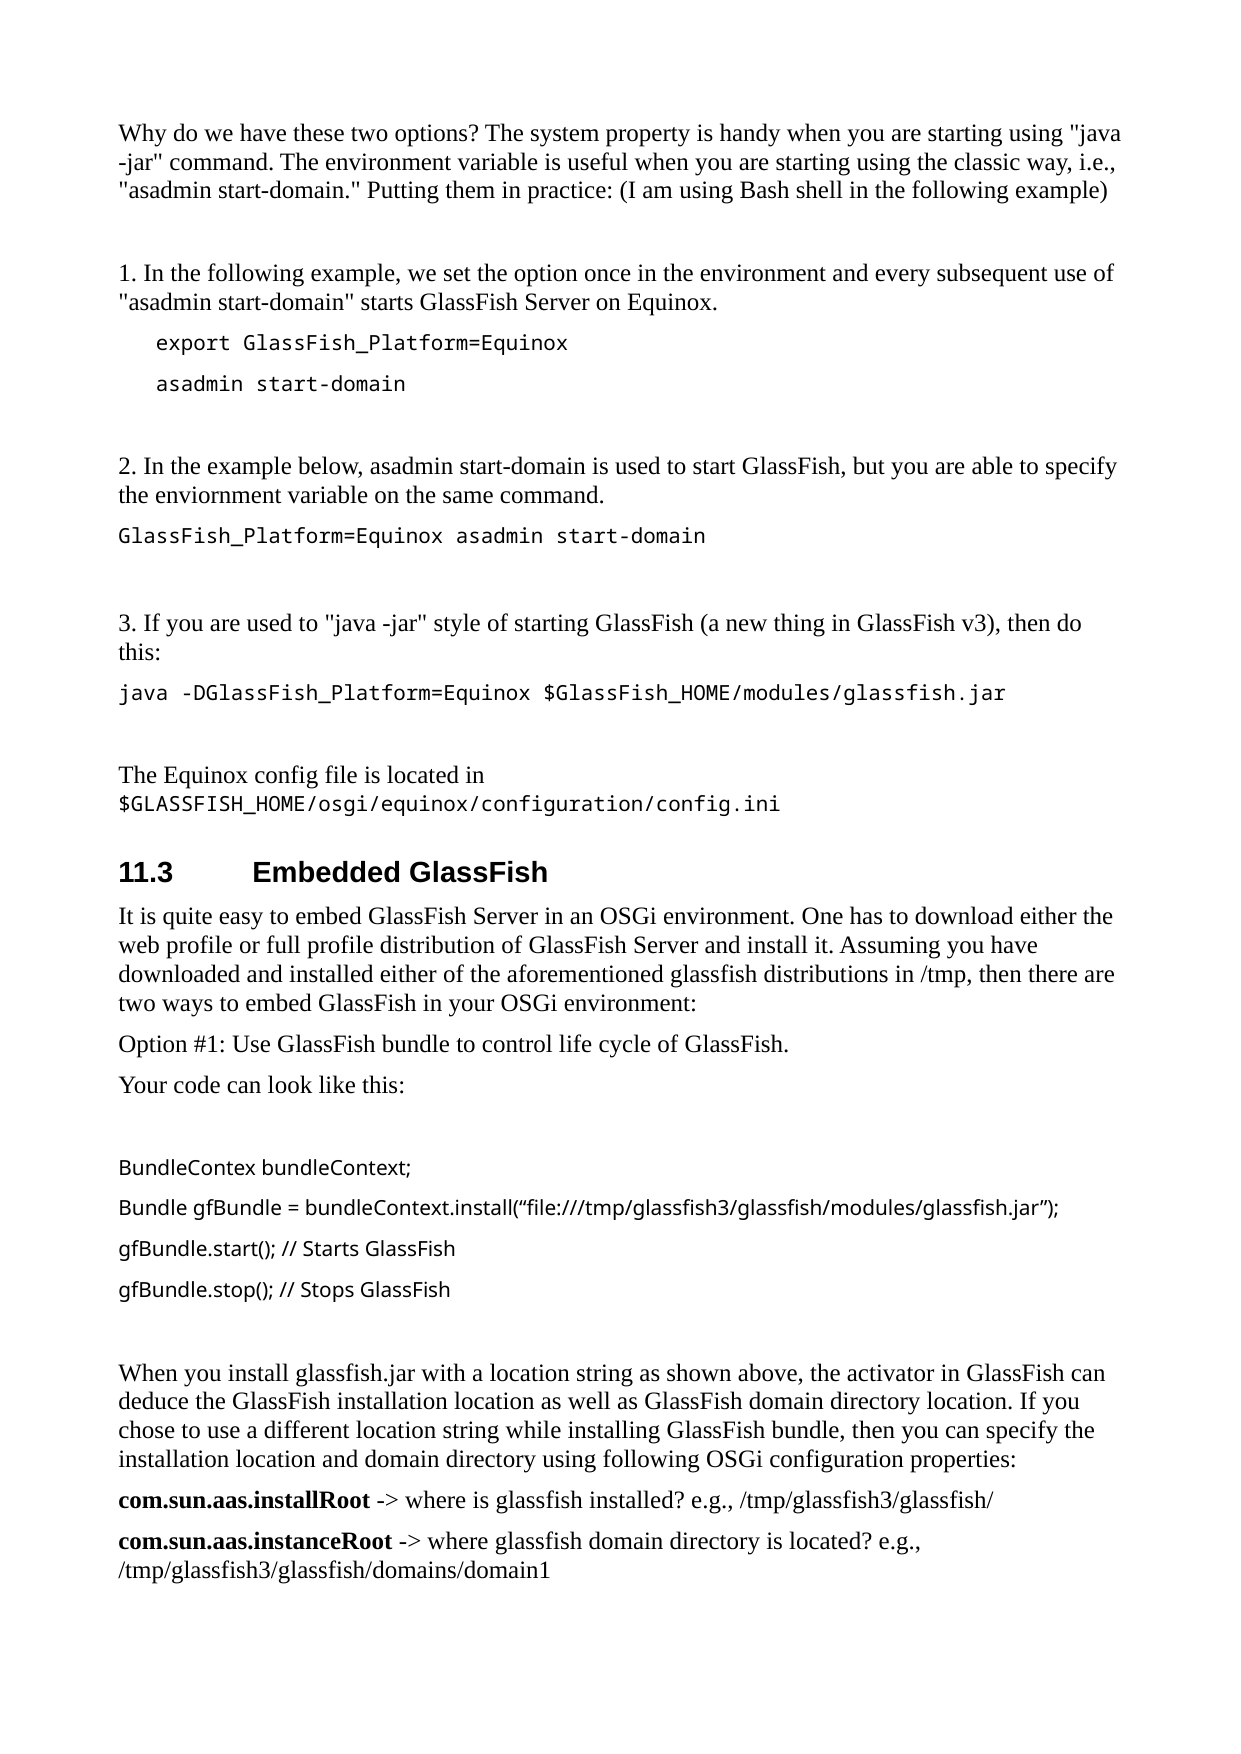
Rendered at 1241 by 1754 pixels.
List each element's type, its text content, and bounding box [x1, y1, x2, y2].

text The Equinox config file is located in $GLASSFISH_HOME/osgi/equinox/configuration/config.ini [118, 761, 1122, 818]
text When you install glassfish.jar with a location string as shown above, the activator in GlassFish can deduce the GlassFish installation location as well as GlassFish domain directory location. If you chose to use a different location string while installing GlassFish bundle, then you can specify the installation location and domain directory using following OSGi configuration properties: [118, 1358, 1122, 1473]
text BundleContex bundleContext; [118, 1153, 1122, 1181]
text com.sun.aas.instanceRoot -> where glassfish domain directory is located? e.g., /tmp/glassfish3/glassfish/domains/domain1 [118, 1526, 1122, 1584]
text export GlassFish_Platform=Equinox [118, 328, 1122, 357]
text Bundle gfBundle = bundleContext.install(“file:///tmp/glassfish3/glassfish/modules/glassfish.jar”); [118, 1193, 1122, 1222]
text Option #1: Use GlassFish bundle to control life cycle of GlassFish. [118, 1029, 1122, 1058]
text Why do we have these two options? The system property is handy when you are starting using "java -jar" command. The environment variable is useful when you are starting using the classic way, i.e., "asadmin start-domain." Putting them in practice: (I am using Bash shell in the following example) [118, 118, 1122, 204]
text 3. If you are used to "java -jar" style of starting GlassFish (a new thing in GlassFish v3), then do this: [118, 608, 1122, 666]
text gfBundle.start(); // Starts GlassFish [118, 1234, 1122, 1263]
text 1. In the following example, we set the option once in the environment and every subsequent use of "asadmin start-domain" starts GlassFish Server on Equinox. [118, 258, 1122, 316]
text gfBundle.stop(); // Stops GlassFish [118, 1275, 1122, 1304]
text asadmin start-domain [118, 369, 1122, 397]
text java -DGlassFish_Platform=Equinox $GlassFish_HOME/modules/glassfish.jar [118, 678, 1122, 707]
text 2. In the example below, asadmin start-domain is used to start GlassFish, but you are able to specify the enviornment variable on the same command. [118, 451, 1122, 508]
subtitle Embedded GlassFish [118, 855, 1122, 889]
text com.sun.aas.installRoot -> where is glassfish installed? e.g., /tmp/glassfish3/glassfish/ [118, 1485, 1122, 1514]
text Your code can look like this: [118, 1070, 1122, 1099]
text It is quite easy to embed GlassFish Server in an OSGi environment. One has to download either the web profile or full profile distribution of GlassFish Server and install it. Assuming you have downloaded and installed either of the aforementioned glassfish distributions in /tmp, then there are two ways to embed GlassFish in your OSGi environment: [118, 901, 1122, 1016]
text GlassFish_Platform=Equinox asadmin start-domain [118, 521, 1122, 549]
